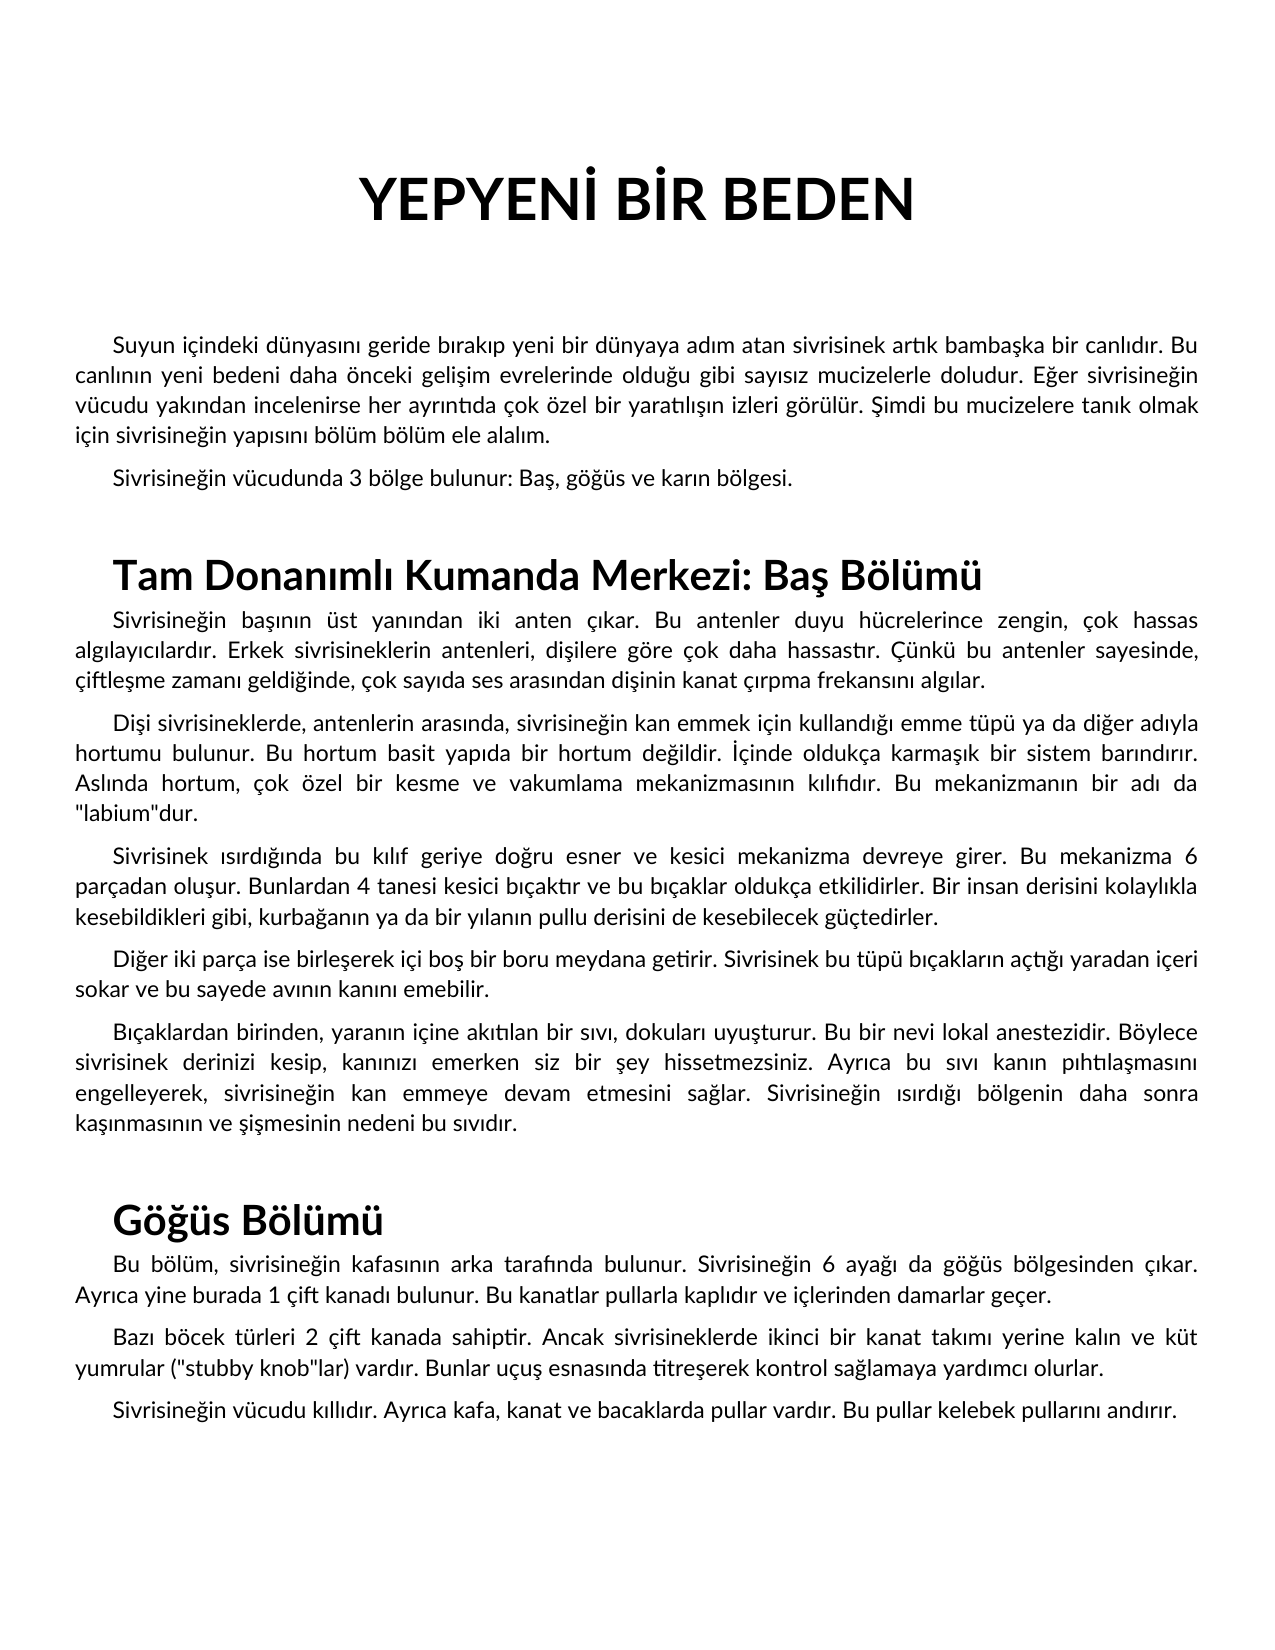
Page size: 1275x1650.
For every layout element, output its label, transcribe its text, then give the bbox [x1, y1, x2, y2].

subtitle Tam Donanımlı Kumanda Merkezi: Baş Bölümü [112, 549, 1200, 599]
text Bazı böcek türleri 2 çift kanada sahiptir. Ancak sivrisineklerde ikinci bir kanat takımı yerine kalın ve küt yumrular ("stubby knob"lar) vardır. Bunlar uçuş esnasında titreşerek kontrol sağlamaya yardımcı olurlar. [75, 1323, 1200, 1381]
text Diğer iki parça ise birleşerek içi boş bir boru meydana getirir. Sivrisinek bu tüpü bıçakların açtığı yaradan içeri sokar ve bu sayede avının kanını emebilir. [75, 945, 1200, 1003]
text Dişi sivrisineklerde, antenlerin arasında, sivrisineğin kan emmek için kullandığı emme tüpü ya da diğer adıyla hortumu bulunur. Bu hortum basit yapıda bir hortum değildir. İçinde oldukça karmaşık bir sistem barındırır. Aslında hortum, çok özel bir kesme ve vakumlama mekanizmasının kılıfıdır. Bu mekanizmanın bir adı da "labium"dur. [75, 708, 1200, 827]
subtitle Göğüs Bölümü [112, 1194, 1200, 1244]
text Sivrisineğin vücudunda 3 bölge bulunur: Baş, göğüs ve karın bölgesi. [75, 464, 1200, 491]
text Suyun içindeki dünyasını geride bırakıp yeni bir dünyaya adım atan sivrisinek artık bambaşka bir canlıdır. Bu canlının yeni bedeni daha önceki gelişim evrelerinde olduğu gibi sayısız mucizelerle doludur. Eğer sivrisineğin vücudu yakından incelenirse her ayrıntıda çok özel bir yaratılışın izleri görülür. Şimdi bu mucizelere tanık olmak için sivrisineğin yapısını bölüm bölüm ele alalım. [75, 330, 1200, 448]
text Bu bölüm, sivrisineğin kafasının arka tarafında bulunur. Sivrisineğin 6 ayağı da göğüs bölgesinden çıkar. Ayrıca yine burada 1 çift kanadı bulunur. Bu kanatlar pullarla kaplıdır ve içlerinden damarlar geçer. [75, 1250, 1200, 1308]
text Bıçaklardan birinden, yaranın içine akıtılan bir sıvı, dokuları uyuşturur. Bu bir nevi lokal anestezidir. Böylece sivrisinek derinizi kesip, kanınızı emerken siz bir şey hissetmezsiniz. Ayrıca bu sıvı kanın pıhtılaşmasını engelleyerek, sivrisineğin kan emmeye devam etmesini sağlar. Sivrisineğin ısırdığı bölgenin daha sonra kaşınmasının ve şişmesinin nedeni bu sıvıdır. [75, 1018, 1200, 1136]
subtitle YEPYENİ BİR BEDEN [75, 162, 1200, 232]
text Sivrisinek ısırdığında bu kılıf geriye doğru esner ve kesici mekanizma devreye girer. Bu mekanizma 6 parçadan oluşur. Bunlardan 4 tanesi kesici bıçaktır ve bu bıçaklar oldukça etkilidirler. Bir insan derisini kolaylıkla kesebildikleri gibi, kurbağanın ya da bir yılanın pullu derisini de kesebilecek güçtedirler. [75, 842, 1200, 930]
text Sivrisineğin başının üst yanından iki anten çıkar. Bu antenler duyu hücrelerince zengin, çok hassas algılayıcılardır. Erkek sivrisineklerin antenleri, dişilere göre çok daha hassastır. Çünkü bu antenler sayesinde, çiftleşme zamanı geldiğinde, çok sayıda ses arasından dişinin kanat çırpma frekansını algılar. [75, 605, 1200, 693]
text Sivrisineğin vücudu kıllıdır. Ayrıca kafa, kanat ve bacaklarda pullar vardır. Bu pullar kelebek pullarını andırır. [75, 1396, 1200, 1423]
